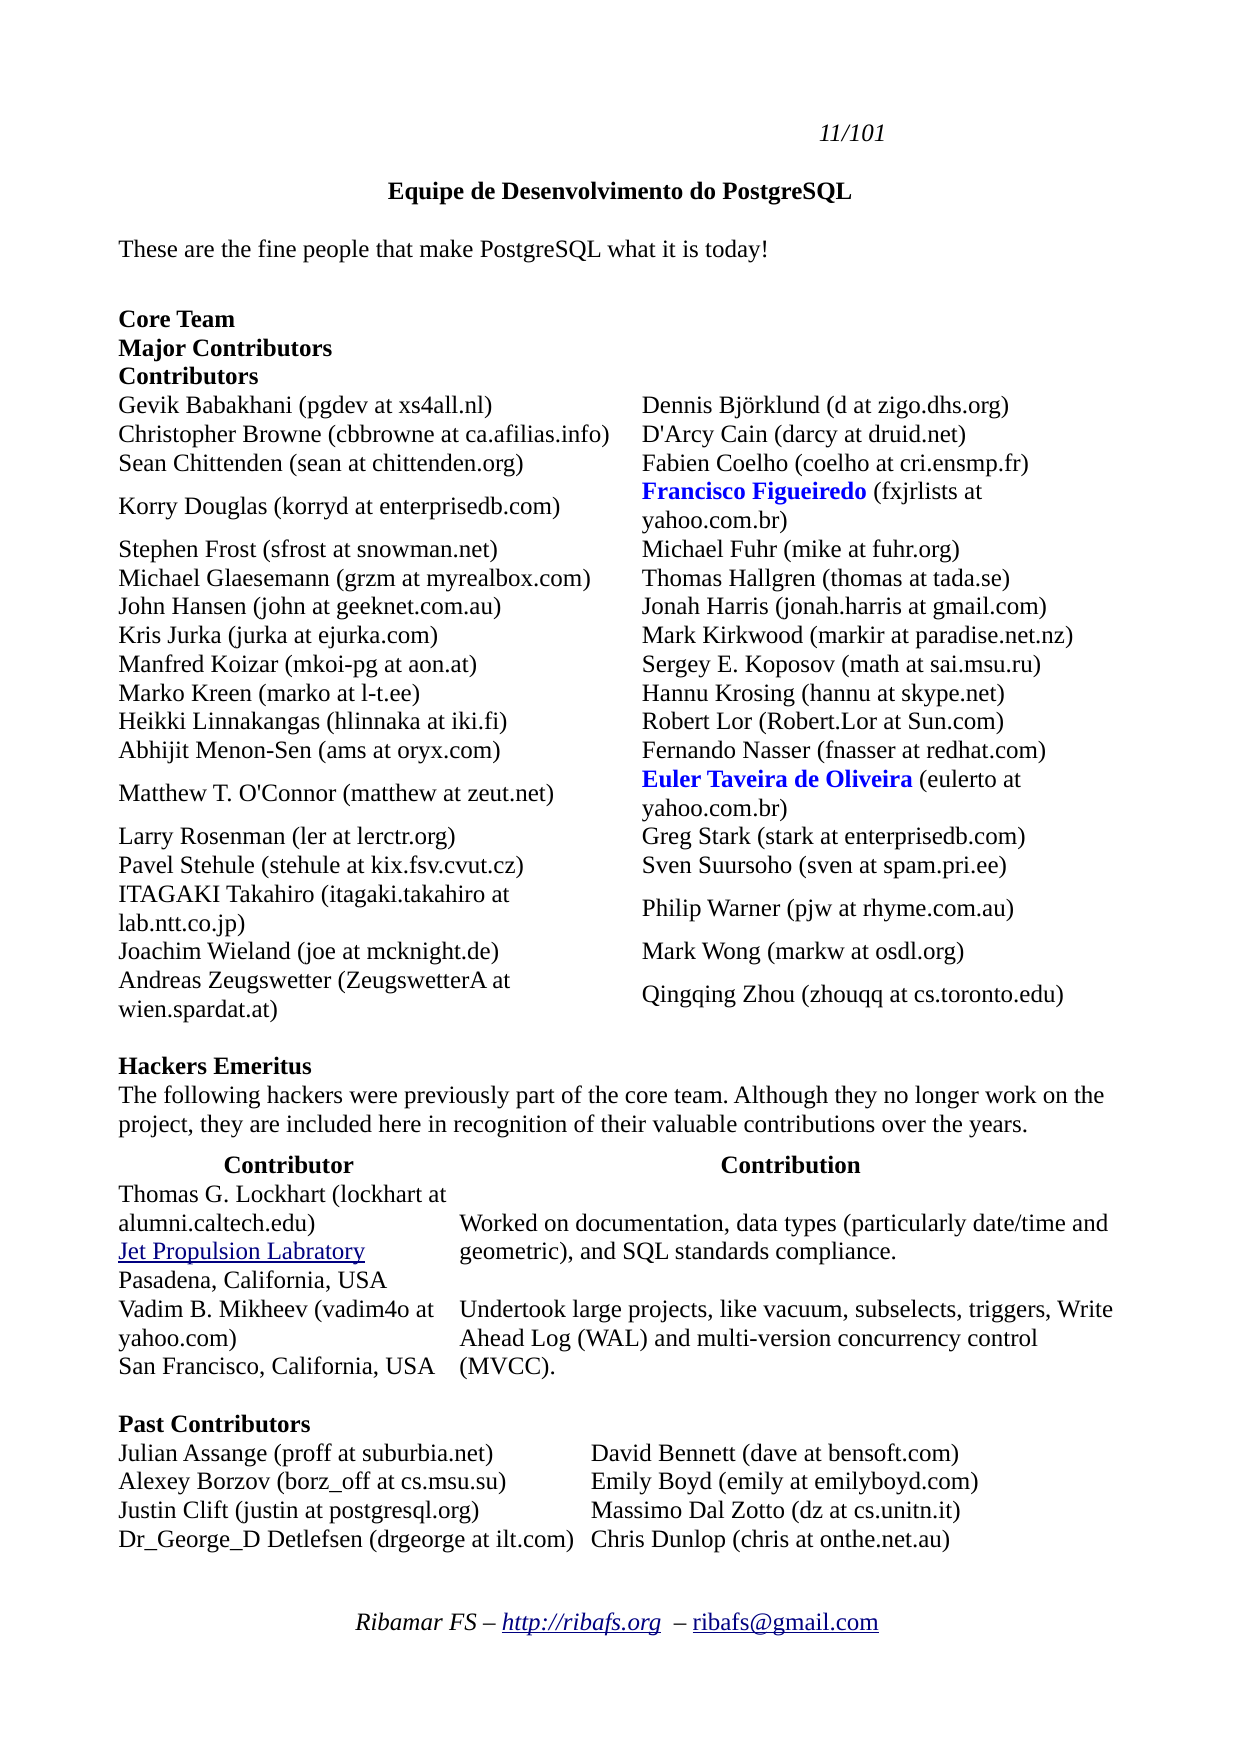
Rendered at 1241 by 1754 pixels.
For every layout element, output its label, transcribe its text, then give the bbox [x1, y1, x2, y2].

table_cell Thomas G. Lockhart (lockhart at alumni.caltech.edu) Jet Propulsion Labratory Pasadena, California, USA [118, 1179, 459, 1294]
table_cell Pavel Stehule (stehule at kix.fsv.cvut.cz) [118, 850, 642, 879]
table_header Julian Assange (proff at suburbia.net) [118, 1438, 591, 1466]
table_cell Chris Dunlop (chris at onthe.net.au) [591, 1524, 1122, 1553]
table_cell Larry Rosenman (ler at lerctr.org) [118, 821, 642, 850]
table_cell Stephen Frost (sfrost at snowman.net) [118, 534, 642, 563]
table_cell Mark Kirkwood (markir at paradise.net.nz) [642, 620, 1122, 649]
table_cell Undertook large projects, like vacuum, subselects, triggers, Write Ahead Log (WAL) and multi-version concurrency control (MVCC). [459, 1294, 1122, 1380]
table_cell Sven Suursoho (sven at spam.pri.ee) [642, 850, 1122, 879]
table_cell Heikki Linnakangas (hlinnaka at iki.fi) [118, 706, 642, 735]
table_cell Massimo Dal Zotto (dz at cs.unitn.it) [591, 1495, 1122, 1524]
table_cell Greg Stark (stark at enterprisedb.com) [642, 821, 1122, 850]
table_cell Worked on documentation, data types (particularly date/time and geometric), and SQL standards compliance. [459, 1179, 1122, 1294]
table_cell Abhijit Menon-Sen (ams at oryx.com) [118, 735, 642, 764]
table_cell Thomas Hallgren (thomas at tada.se) [642, 563, 1122, 591]
table_cell Philip Warner (pjw at rhyme.com.au) [642, 879, 1122, 936]
table_cell Fernando Nasser (fnasser at redhat.com) [642, 735, 1122, 764]
table_cell Joachim Wieland (joe at mcknight.de) [118, 936, 642, 965]
table_cell Justin Clift (justin at postgresql.org) [118, 1495, 591, 1524]
text Past Contributors [118, 1409, 1122, 1438]
table_cell Mark Wong (markw at osdl.org) [642, 936, 1122, 965]
text Hackers Emeritus [118, 1051, 1122, 1080]
text Equipe de Desenvolvimento do PostgreSQL [118, 176, 1122, 205]
table_cell Alexey Borzov (borz_off at cs.msu.su) [118, 1466, 591, 1495]
table_cell Christopher Browne (cbbrowne at ca.afilias.info) [118, 419, 642, 448]
table_header Contributor [118, 1150, 459, 1179]
table_cell Sergey E. Koposov (math at sai.msu.ru) [642, 649, 1122, 678]
text The following hackers were previously part of the core team. Although they no longer work on the project, they are included here in recognition of their valuable contributions over the years. [118, 1080, 1122, 1138]
table_cell Sean Chittenden (sean at chittenden.org) [118, 448, 642, 476]
table_cell Euler Taveira de Oliveira (eulerto at yahoo.com.br) [642, 764, 1122, 821]
table_cell Dr_George_D Detlefsen (drgeorge at ilt.com) [118, 1524, 591, 1553]
table_cell Michael Fuhr (mike at fuhr.org) [642, 534, 1122, 563]
table_cell Hannu Krosing (hannu at skype.net) [642, 678, 1122, 706]
table_cell Matthew T. O'Connor (matthew at zeut.net) [118, 764, 642, 821]
table_header David Bennett (dave at bensoft.com) [591, 1438, 1122, 1466]
text Core Team Major Contributors Contributors [118, 304, 1122, 390]
table_cell John Hansen (john at geeknet.com.au) [118, 591, 642, 620]
table_cell Emily Boyd (emily at emilyboyd.com) [591, 1466, 1122, 1495]
table_cell Fabien Coelho (coelho at cri.ensmp.fr) [642, 448, 1122, 476]
table_cell Vadim B. Mikheev (vadim4o at yahoo.com) San Francisco, California, USA [118, 1294, 459, 1380]
table_cell Andreas Zeugswetter (ZeugswetterA at wien.spardat.at) [118, 965, 642, 1023]
table_cell Manfred Koizar (mkoi-pg at aon.at) [118, 649, 642, 678]
table_cell Francisco Figueiredo (fxjrlists at yahoo.com.br) [642, 476, 1122, 534]
table_header Gevik Babakhani (pgdev at xs4all.nl) [118, 390, 642, 419]
table_cell D'Arcy Cain (darcy at druid.net) [642, 419, 1122, 448]
table_header Dennis Björklund (d at zigo.dhs.org) [642, 390, 1122, 419]
table_cell Robert Lor (Robert.Lor at Sun.com) [642, 706, 1122, 735]
table_cell ITAGAKI Takahiro (itagaki.takahiro at lab.ntt.co.jp) [118, 879, 642, 936]
text These are the fine people that make PostgreSQL what it is today! [118, 234, 1122, 263]
table_cell Korry Douglas (korryd at enterprisedb.com) [118, 476, 642, 534]
table_cell Michael Glaesemann (grzm at myrealbox.com) [118, 563, 642, 591]
table_header Contribution [459, 1150, 1122, 1179]
table_cell Marko Kreen (marko at l-t.ee) [118, 678, 642, 706]
table_cell Kris Jurka (jurka at ejurka.com) [118, 620, 642, 649]
table_cell Jonah Harris (jonah.harris at gmail.com) [642, 591, 1122, 620]
table_cell Qingqing Zhou (zhouqq at cs.toronto.edu) [642, 965, 1122, 1023]
